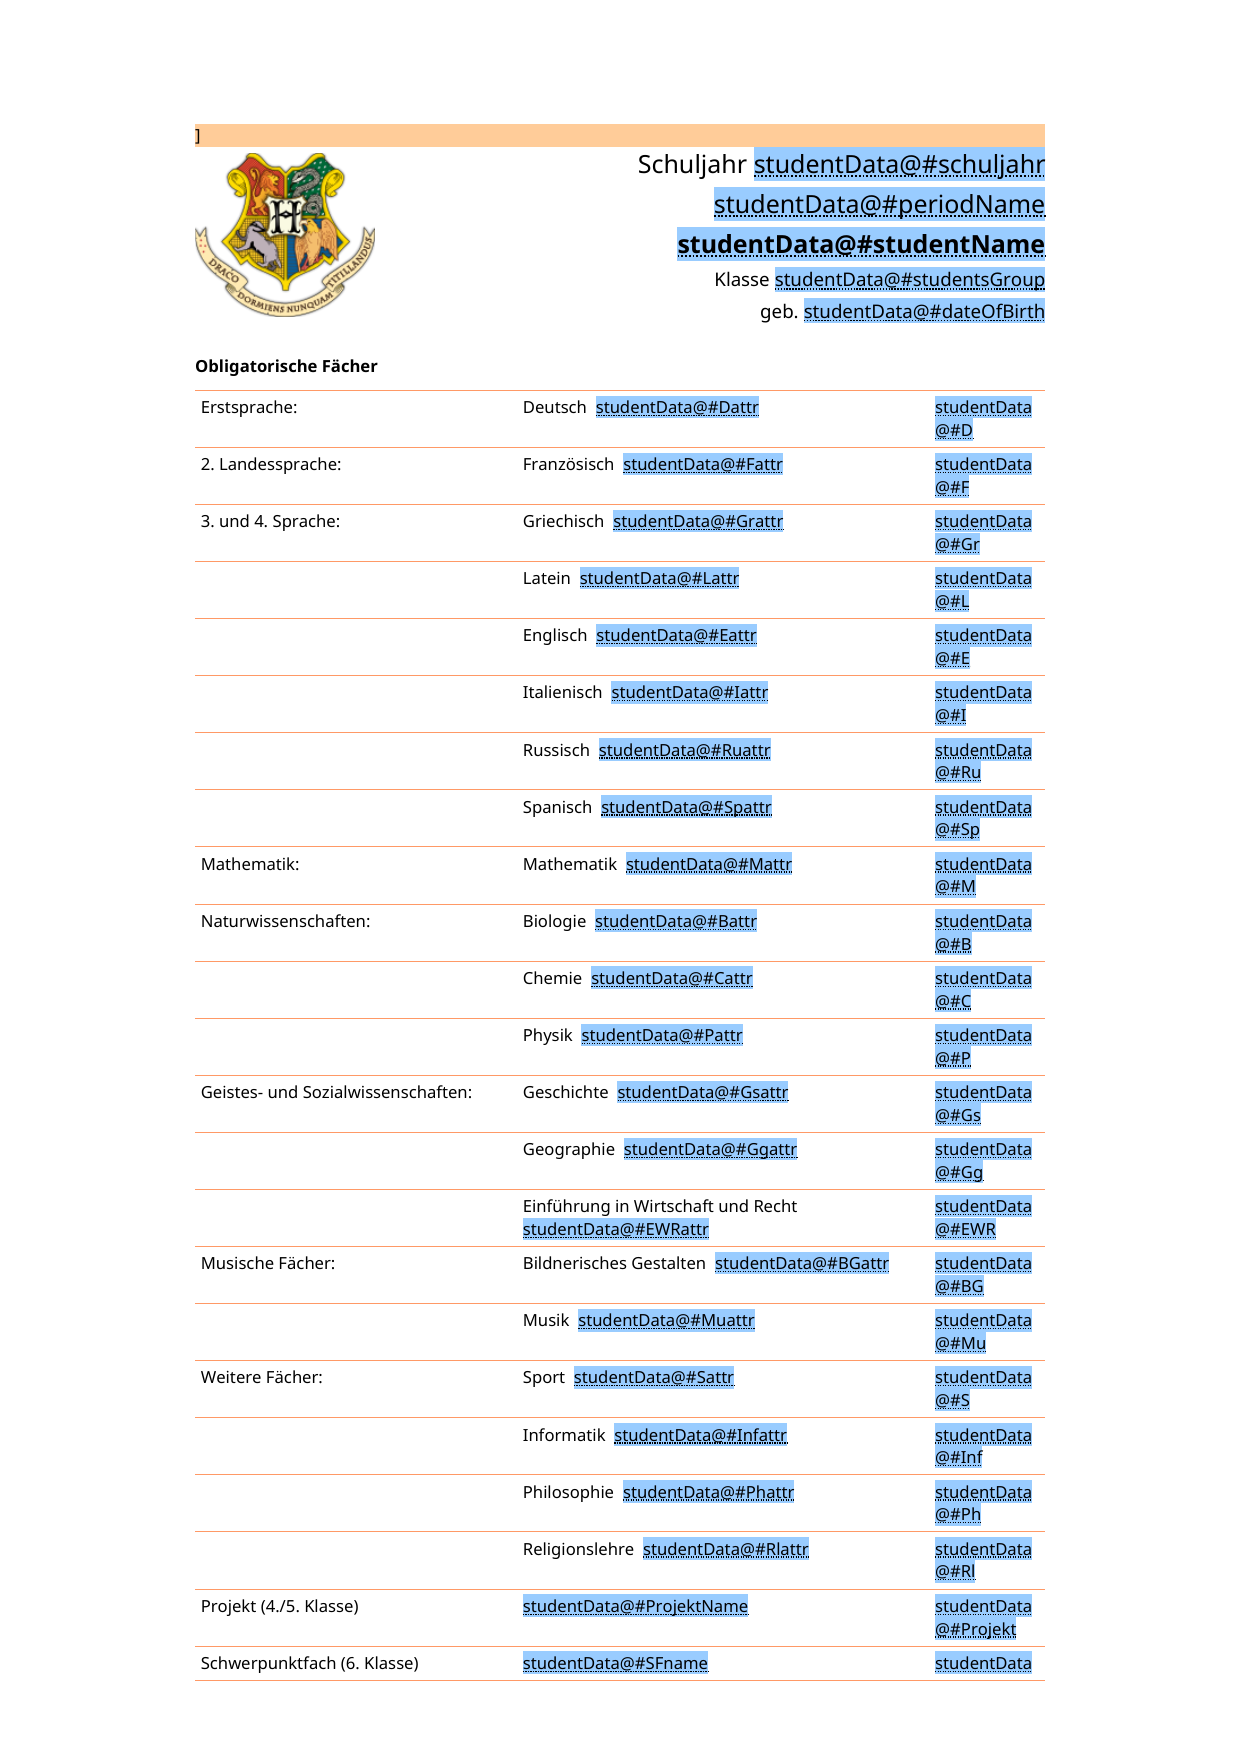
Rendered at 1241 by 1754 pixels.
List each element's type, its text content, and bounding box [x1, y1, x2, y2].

table_cell 2. Landessprache: [195, 448, 517, 504]
table_cell [195, 562, 517, 618]
table_cell [195, 619, 517, 675]
table_cell [195, 962, 517, 1018]
table_cell [195, 1418, 517, 1474]
table_cell studentData@#I [929, 676, 1045, 732]
table_cell Chemie studentData@#Cattr [517, 962, 929, 1018]
table_cell [195, 1475, 517, 1531]
table_cell studentData [929, 1647, 1045, 1680]
text geb. studentData@#dateOfBirth [195, 298, 804, 323]
table_cell studentData@#Ph [929, 1475, 1045, 1531]
table_cell Geschichte studentData@#Gsattr [517, 1076, 929, 1132]
table_cell studentData@#F [929, 448, 1045, 504]
table_cell Geographie studentData@#Ggattr [517, 1133, 929, 1189]
table_cell studentData@#Mu [929, 1304, 1045, 1360]
table_cell studentData@#Gg [929, 1133, 1045, 1189]
table_cell [195, 1019, 517, 1075]
subtitle Obligatorische Fächer [195, 354, 1045, 377]
table_cell studentData@#Gr [929, 505, 1045, 561]
table_cell Physik studentData@#Pattr [517, 1019, 929, 1075]
table_cell Sport studentData@#Sattr [517, 1361, 929, 1417]
table_cell Naturwissenschaften: [195, 905, 517, 961]
table_cell studentData@#Sp [929, 790, 1045, 846]
table_header Erstsprache: [195, 391, 517, 447]
table_header studentData@#D [929, 391, 1045, 447]
table_cell Italienisch studentData@#Iattr [517, 676, 929, 732]
table_cell Schwerpunktfach (6. Klasse) [195, 1647, 517, 1680]
table_cell Französisch studentData@#Fattr [517, 448, 929, 504]
table_cell studentData@#S [929, 1361, 1045, 1417]
table_cell Englisch studentData@#Eattr [517, 619, 929, 675]
picture [195, 153, 375, 317]
text Klasse studentData@#studentsGroup [375, 267, 775, 292]
table_cell Projekt (4./5. Klasse) [195, 1590, 517, 1646]
table_cell [195, 733, 517, 789]
table_cell [195, 1133, 517, 1189]
table_header Deutsch studentData@#Dattr [517, 391, 929, 447]
table_cell Mathematik: [195, 847, 517, 903]
table_cell Musik studentData@#Muattr [517, 1304, 929, 1360]
table_cell Russisch studentData@#Ruattr [517, 733, 929, 789]
table_cell studentData@#Inf [929, 1418, 1045, 1474]
table_cell Einführung in Wirtschaft und Recht studentData@#EWRattr [517, 1190, 929, 1246]
table_cell Geistes- und Sozialwissenschaften: [195, 1076, 517, 1132]
table_cell studentData@#BG [929, 1247, 1045, 1303]
table_cell [195, 1190, 517, 1246]
table_cell Bildnerisches Gestalten studentData@#BGattr [517, 1247, 929, 1303]
table_cell Griechisch studentData@#Grattr [517, 505, 929, 561]
text studentData@#periodName [375, 187, 714, 221]
table_cell 3. und 4. Sprache: [195, 505, 517, 561]
table_cell [195, 1532, 517, 1588]
table_cell [195, 676, 517, 732]
table_cell studentData@#Projekt [929, 1590, 1045, 1646]
table_cell Mathematik studentData@#Mattr [517, 847, 929, 903]
table_cell Biologie studentData@#Battr [517, 905, 929, 961]
table_cell studentData@#Rl [929, 1532, 1045, 1588]
table_cell Religionslehre studentData@#Rlattr [517, 1532, 929, 1588]
table_cell Weitere Fächer: [195, 1361, 517, 1417]
table_cell Musische Fächer: [195, 1247, 517, 1303]
table_cell studentData@#EWR [929, 1190, 1045, 1246]
table_cell studentData@#E [929, 619, 1045, 675]
table_cell Philosophie studentData@#Phattr [517, 1475, 929, 1531]
table_cell studentData@#ProjektName [517, 1590, 929, 1646]
text Schuljahr studentData@#schuljahr [195, 147, 754, 181]
table_cell Latein studentData@#Lattr [517, 562, 929, 618]
table_cell studentData@#B [929, 905, 1045, 961]
table_cell studentData@#C [929, 962, 1045, 1018]
table_cell studentData@#Gs [929, 1076, 1045, 1132]
table_cell studentData@#M [929, 847, 1045, 903]
table_cell studentData@#P [929, 1019, 1045, 1075]
table_cell studentData@#SFname [517, 1647, 929, 1680]
table_cell [195, 790, 517, 846]
table_cell studentData@#Ru [929, 733, 1045, 789]
text studentData@#studentName [375, 227, 677, 261]
table_cell [195, 1304, 517, 1360]
table_cell Informatik studentData@#Infattr [517, 1418, 929, 1474]
table_cell studentData@#L [929, 562, 1045, 618]
text ] [195, 124, 1045, 147]
table_cell Spanisch studentData@#Spattr [517, 790, 929, 846]
